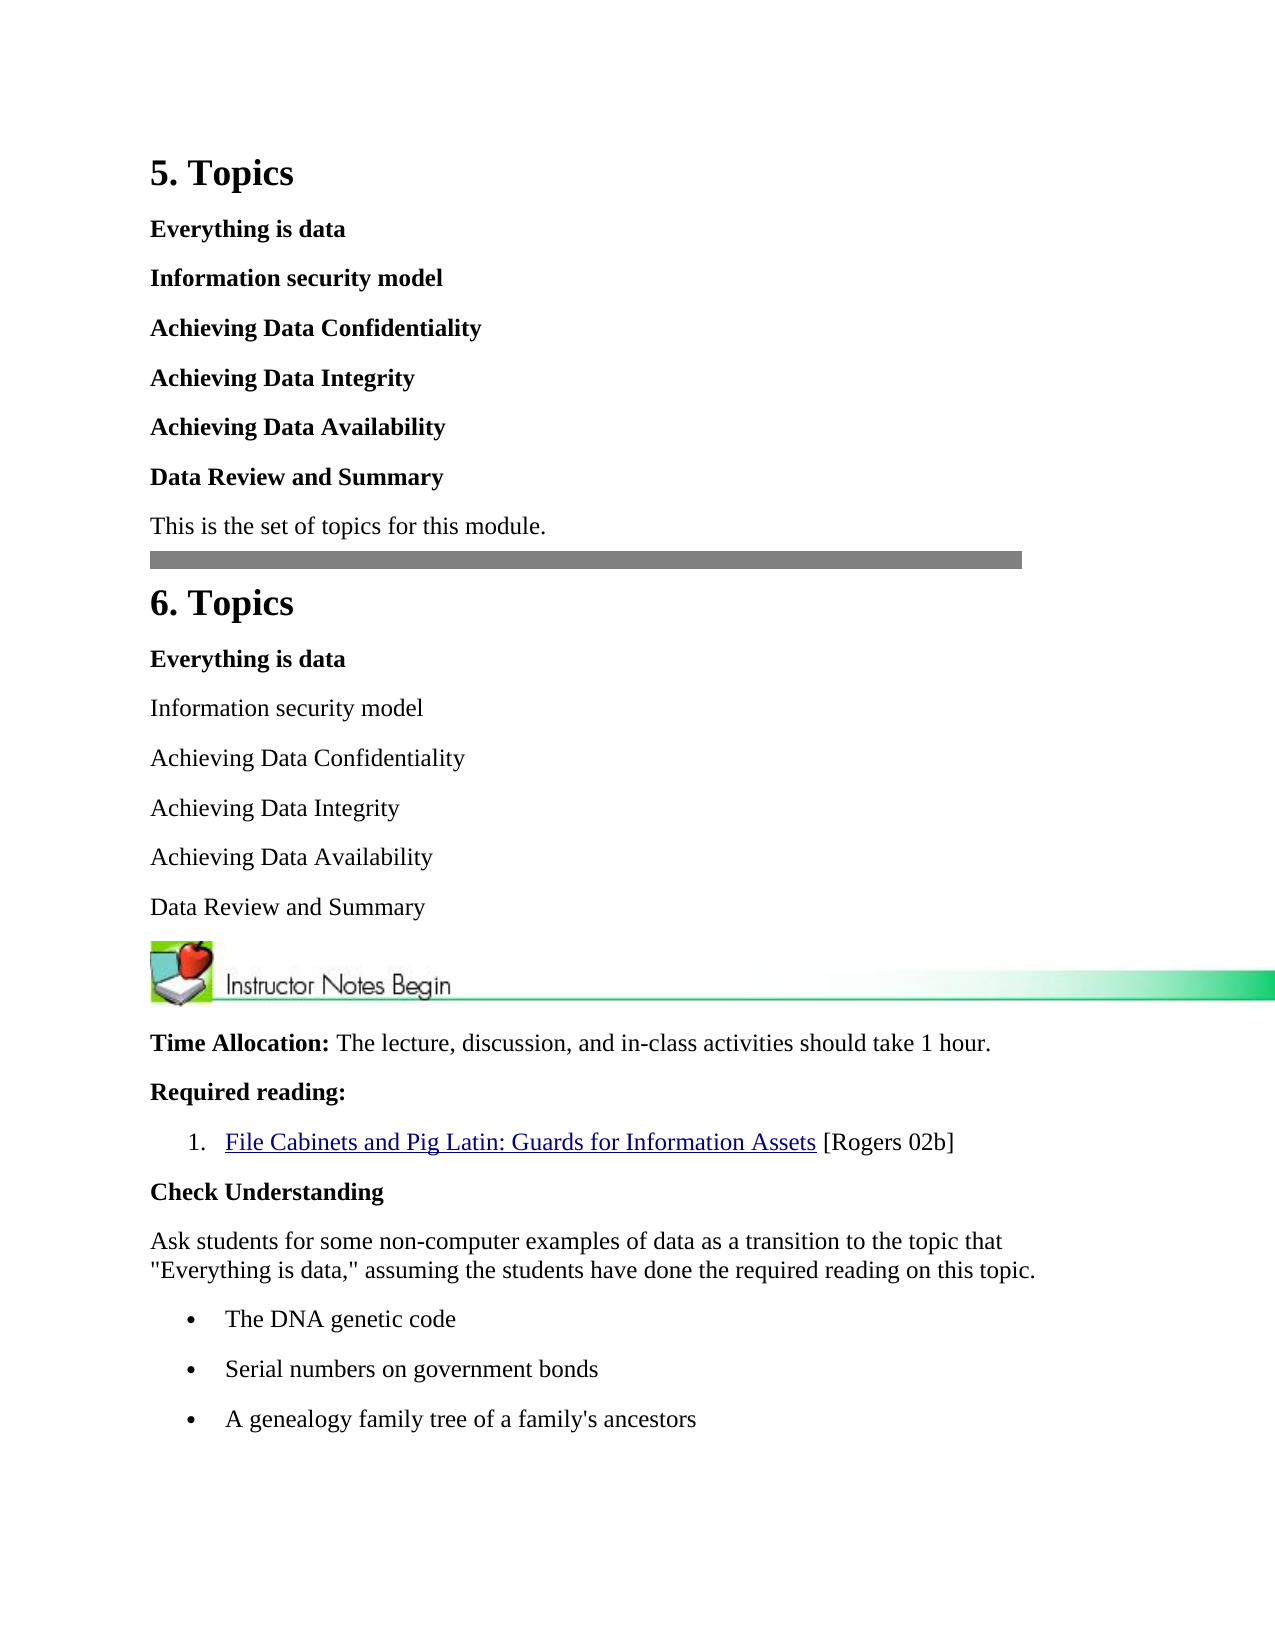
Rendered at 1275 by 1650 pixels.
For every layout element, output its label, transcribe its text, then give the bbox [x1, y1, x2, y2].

text Achieving Data Integrity [150, 793, 1125, 821]
text Information security model [150, 263, 1125, 292]
text Time Allocation: The lecture, discussion, and in-class activities should take 1 hour. [150, 1028, 1125, 1057]
text Ask students for some non-computer examples of data as a transition to the topic that "Everything is data," assuming the students have done the required reading on this topic. [150, 1226, 1125, 1284]
text Check Understanding [150, 1177, 1125, 1205]
text Achieving Data Availability [150, 412, 1125, 441]
text Achieving Data Confidentiality [150, 743, 1125, 772]
subtitle 6. Topics [150, 580, 1125, 623]
text Data Review and Summary [150, 462, 1125, 491]
text Everything is data [150, 644, 1125, 673]
text Achieving Data Confidentiality [150, 313, 1125, 342]
text Data Review and Summary [150, 892, 1125, 921]
text Information security model [150, 693, 1125, 722]
list The DNA genetic code [187, 1304, 1125, 1333]
text Achieving Data Availability [150, 842, 1125, 871]
subtitle 5. Topics [150, 150, 1125, 193]
list A genealogy family tree of a family's ancestors [187, 1404, 1125, 1432]
text Achieving Data Integrity [150, 363, 1125, 391]
text Everything is data [150, 214, 1125, 243]
text This is the set of topics for this module. [150, 511, 1125, 540]
list File Cabinets and Pig Latin: Guards for Information Assets [Rogers 02b] [187, 1127, 1125, 1156]
list Serial numbers on government bonds [187, 1354, 1125, 1383]
text Required reading: [150, 1077, 1125, 1106]
